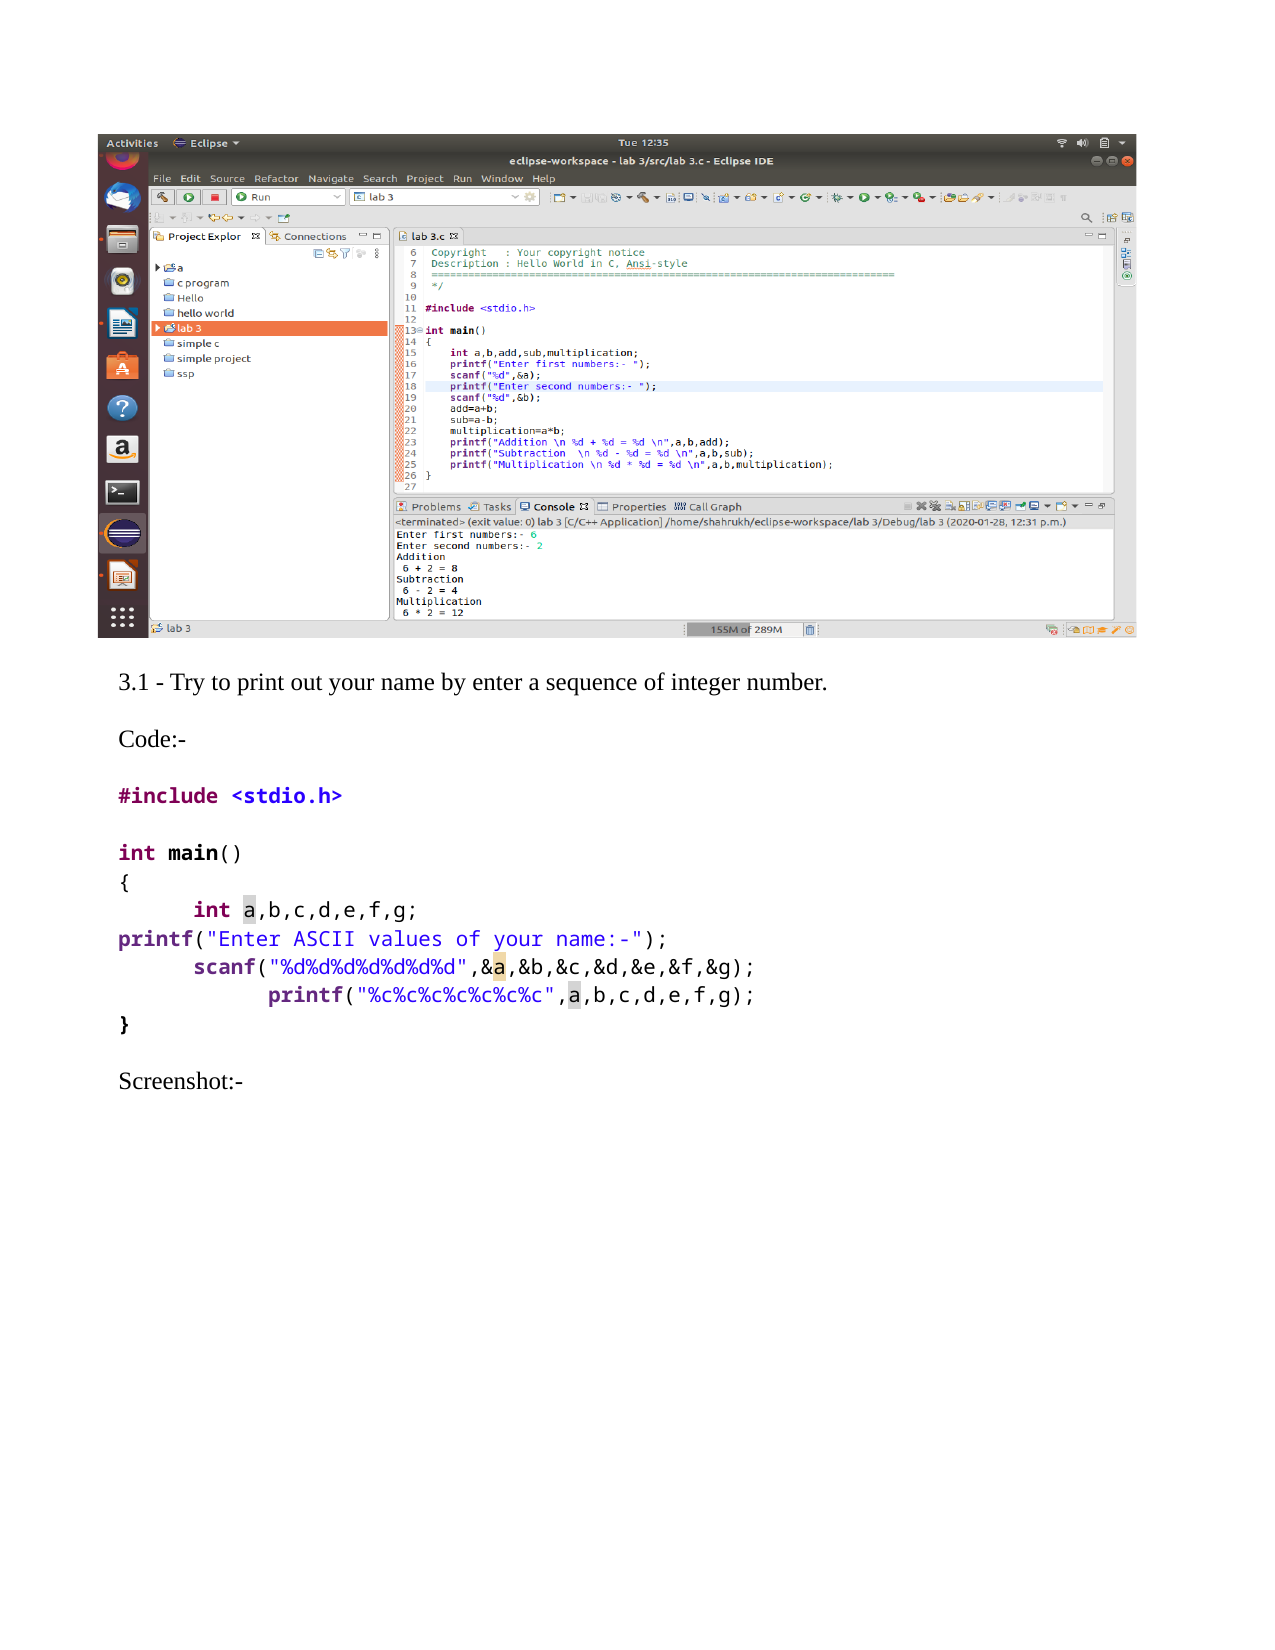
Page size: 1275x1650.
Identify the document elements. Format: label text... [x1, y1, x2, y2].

text Code:- [118, 724, 1157, 753]
text Screenshot:- [118, 1066, 1157, 1095]
text 3.1 - Try to print out your name by enter a sequence of integer number. [118, 667, 1157, 695]
text int main() [118, 838, 1157, 867]
text { [118, 867, 1157, 895]
text printf("%c%c%c%c%c%c%c",a,b,c,d,e,f,g); [118, 981, 1157, 1009]
text printf("Enter ASCII values of your name:-"); [118, 924, 1157, 952]
picture [97, 134, 1137, 638]
text scanf("%d%d%d%d%d%d%d",&a,&b,&c,&d,&e,&f,&g); [118, 952, 1157, 981]
text } [118, 1009, 1157, 1037]
text #include <stdio.h> [118, 782, 1157, 810]
text int a,b,c,d,e,f,g; [118, 895, 1157, 924]
